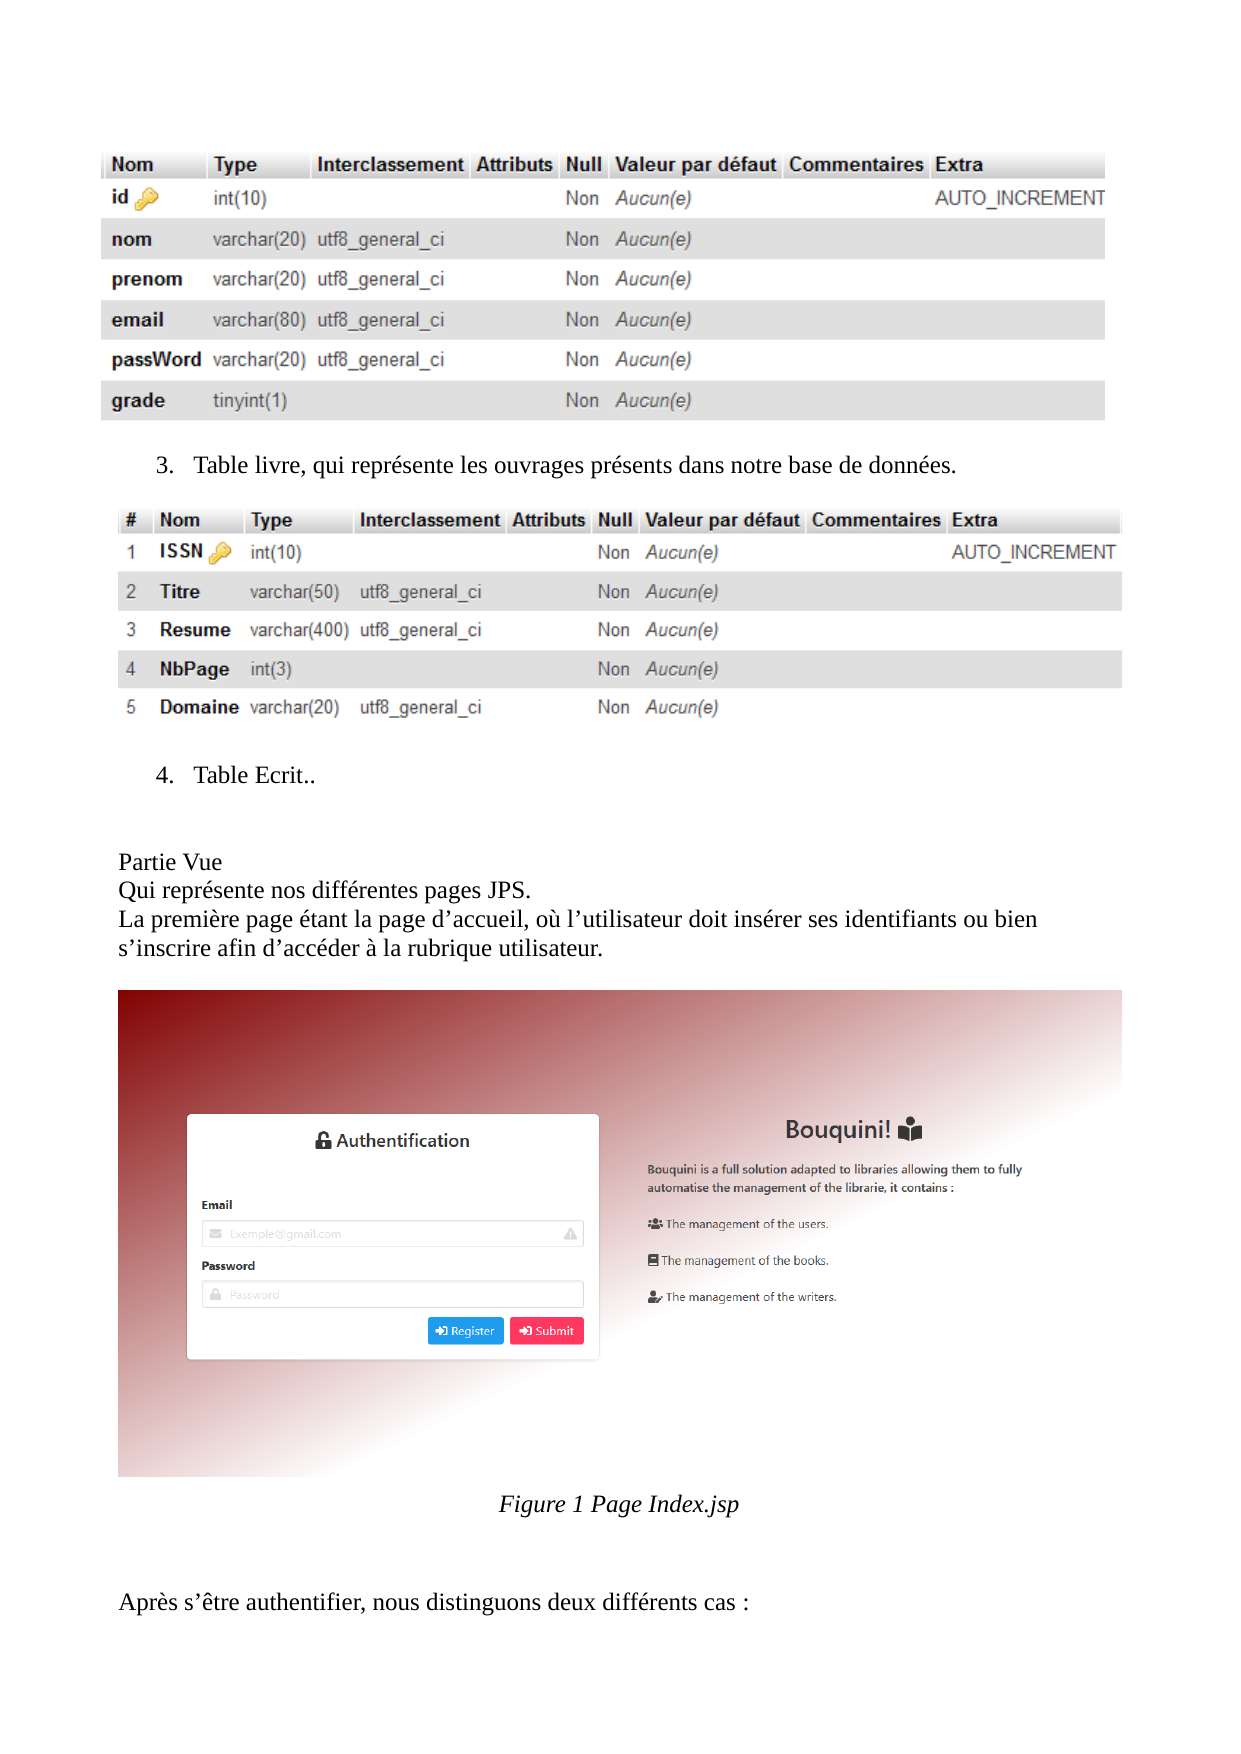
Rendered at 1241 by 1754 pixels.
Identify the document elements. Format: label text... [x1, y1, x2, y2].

text Qui représente nos différentes pages JPS. La première page étant la page d’accueil, où l’utilisateur doit insérer ses identifiants ou bien s’inscrire afin d’accéder à la rubrique utilisateur. [118, 876, 1122, 962]
text Après s’être authentifier, nous distinguons deux différents cas : [118, 1587, 1122, 1616]
text Figure 1 Page Index.jsp [118, 1489, 1122, 1517]
list Table Ecrit.. [156, 761, 1122, 789]
text Partie Vue [118, 847, 1122, 876]
list Table livre, qui représente les ouvrages présents dans notre base de données. [156, 451, 1122, 479]
